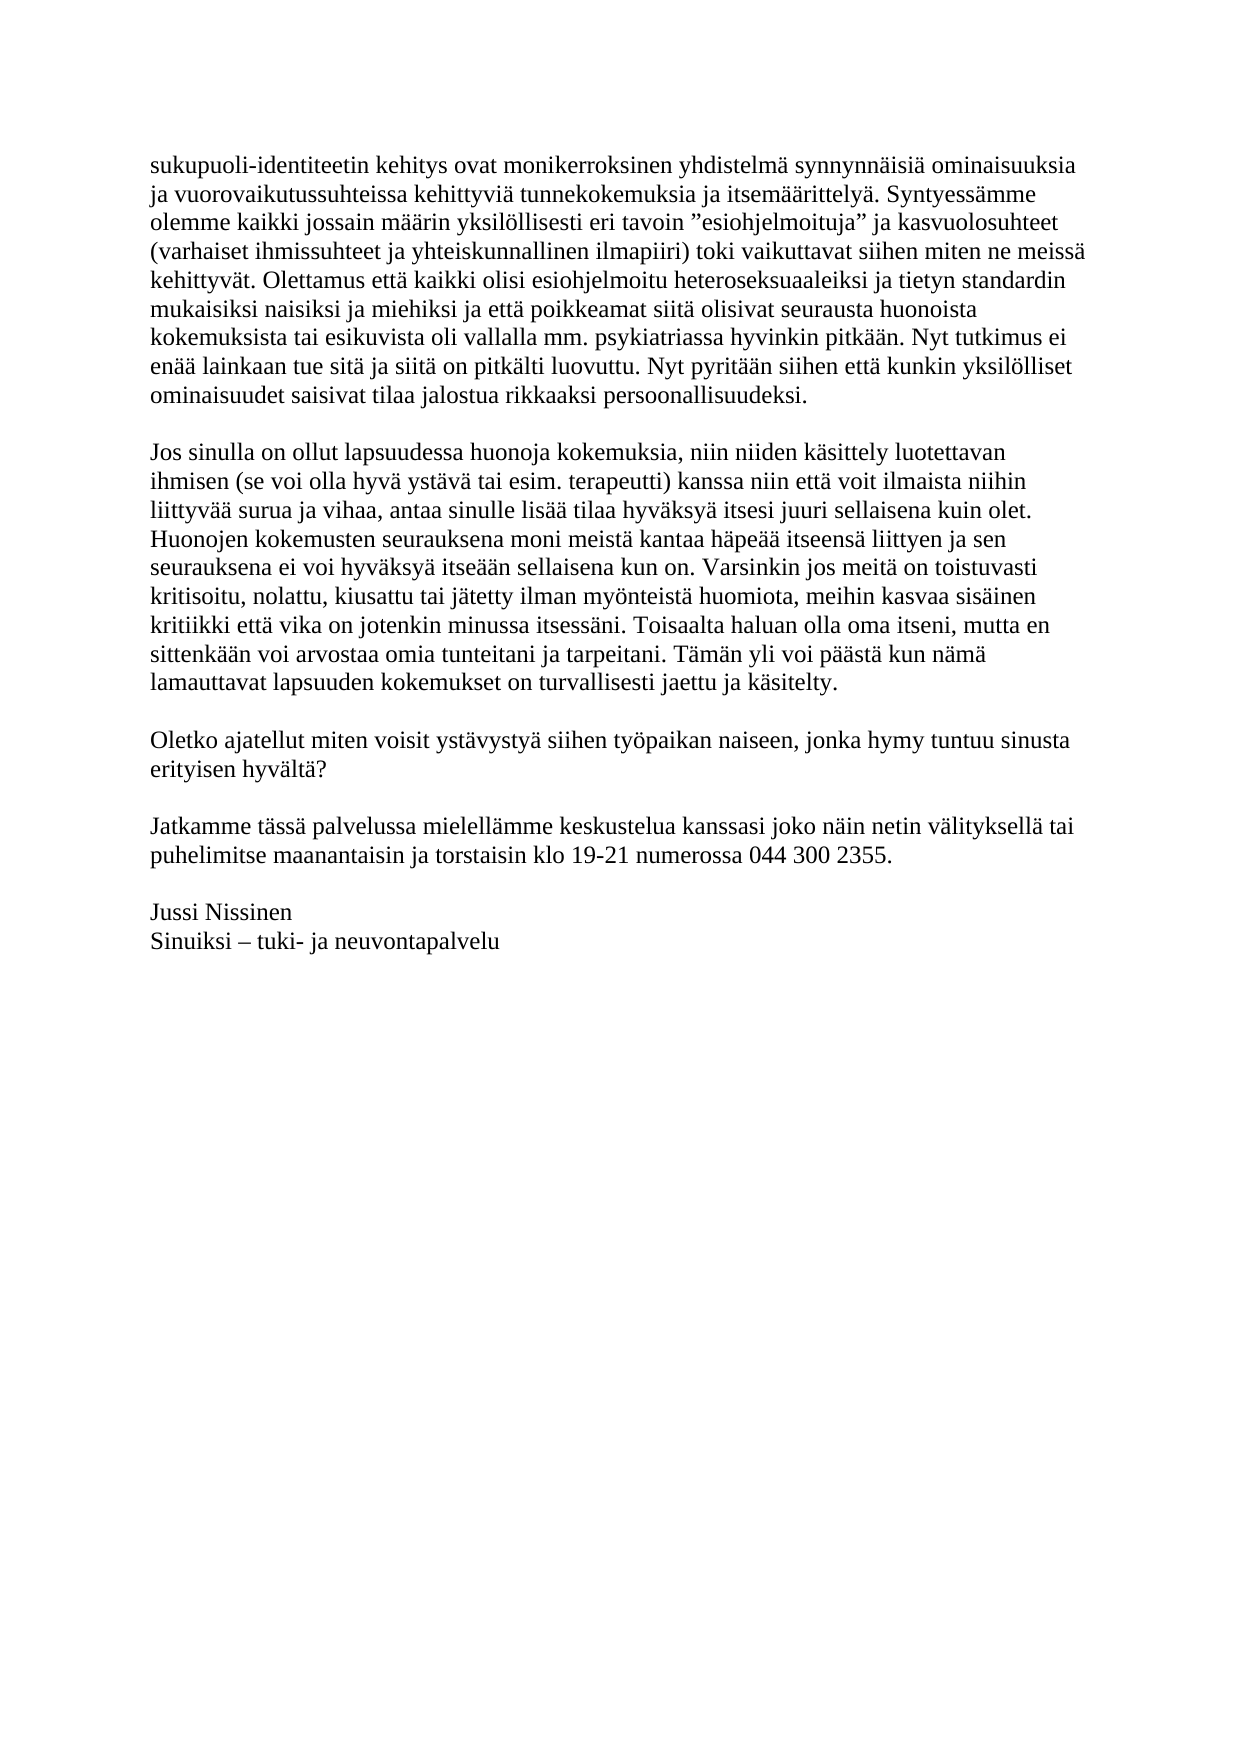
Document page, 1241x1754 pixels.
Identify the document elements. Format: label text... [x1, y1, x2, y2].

text sukupuoli-identiteetin kehitys ovat monikerroksinen yhdistelmä synnynnäisiä ominaisuuksia ja vuorovaikutussuhteissa kehittyviä tunnekokemuksia ja itsemäärittelyä. Syntyessämme olemme kaikki jossain määrin yksilöllisesti eri tavoin ”esiohjelmoituja” ja kasvuolosuhteet (varhaiset ihmissuhteet ja yhteiskunnallinen ilmapiiri) toki vaikuttavat siihen miten ne meissä kehittyvät. Olettamus että kaikki olisi esiohjelmoitu heteroseksuaaleiksi ja tietyn standardin mukaisiksi naisiksi ja miehiksi ja että poikkeamat siitä olisivat seurausta huonoista kokemuksista tai esikuvista oli vallalla mm. psykiatriassa hyvinkin pitkään. Nyt tutkimus ei enää lainkaan tue sitä ja siitä on pitkälti luovuttu. Nyt pyritään siihen että kunkin yksilölliset ominaisuudet saisivat tilaa jalostua rikkaaksi persoonallisuudeksi. Jos sinulla on ollut lapsuudessa huonoja kokemuksia, niin niiden käsittely luotettavan ihmisen (se voi olla hyvä ystävä tai esim. terapeutti) kanssa niin että voit ilmaista niihin liittyvää surua ja vihaa, antaa sinulle lisää tilaa hyväksyä itsesi juuri sellaisena kuin olet. Huonojen kokemusten seurauksena moni meistä kantaa häpeää itseensä liittyen ja sen seurauksena ei voi hyväksyä itseään sellaisena kun on. Varsinkin jos meitä on toistuvasti kritisoitu, nolattu, kiusattu tai jätetty ilman myönteistä huomiota, meihin kasvaa sisäinen kritiikki että vika on jotenkin minussa itsessäni. Toisaalta haluan olla oma itseni, mutta en sittenkään voi arvostaa omia tunteitani ja tarpeitani. Tämän yli voi päästä kun nämä lamauttavat lapsuuden kokemukset on turvallisesti jaettu ja käsitelty. Oletko ajatellut miten voisit ystävystyä siihen työpaikan naiseen, jonka hymy tuntuu sinusta erityisen hyvältä? Jatkamme tässä palvelussa mielellämme keskustelua kanssasi joko näin netin välityksellä tai puhelimitse maanantaisin ja torstaisin klo 19-21 numerossa 044 300 2355. Jussi Nissinen Sinuiksi – tuki- ja neuvontapalvelu [150, 150, 1090, 955]
